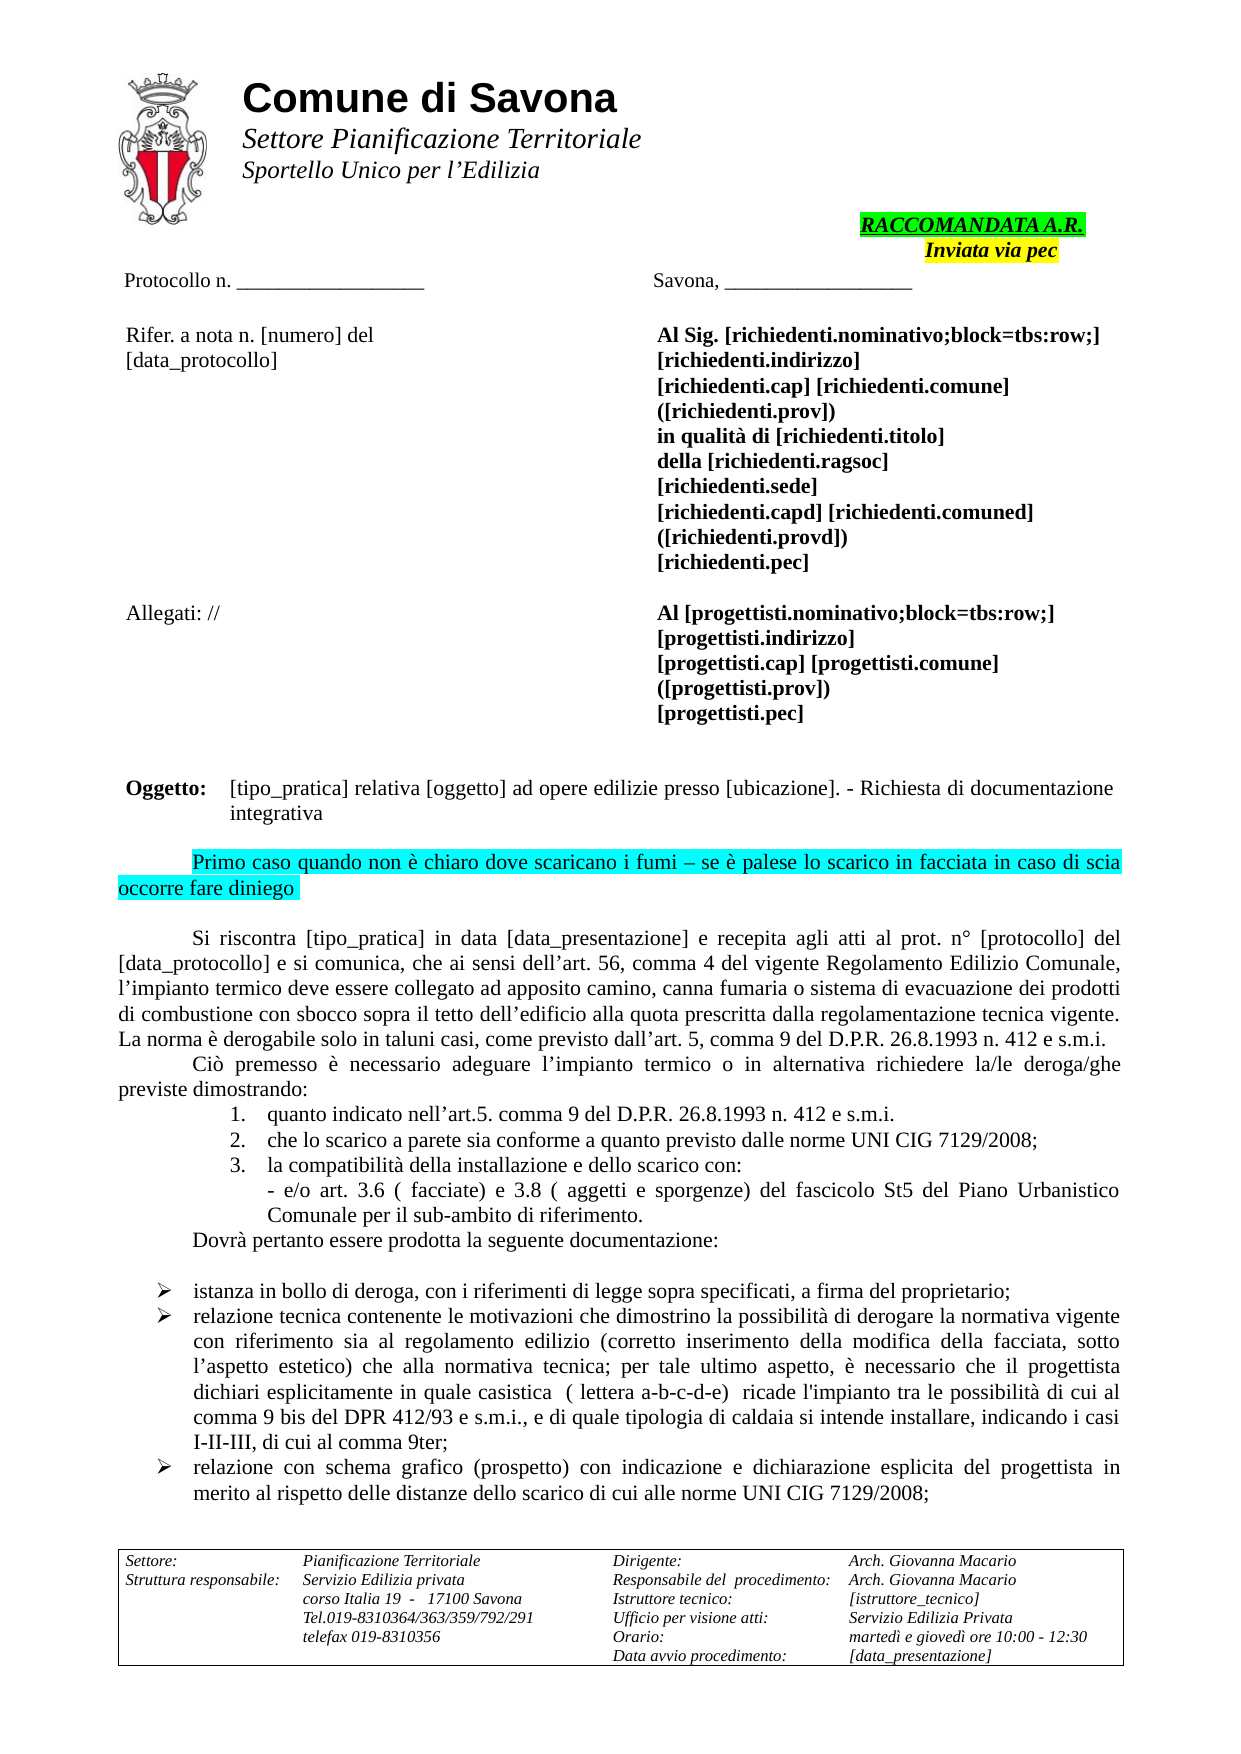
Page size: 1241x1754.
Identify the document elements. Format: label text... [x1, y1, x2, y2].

list che lo scarico a parete sia conforme a quanto previsto dalle norme UNI CIG 7129/2008; [229, 1127, 1122, 1152]
table_header Al Sig. [richiedenti.nominativo;block=tbs:row;] [richiedenti.indirizzo] [richiedenti.cap] [richiedenti.comune] ([richiedenti.prov]) in qualità di [richiedenti.titolo] della [richiedenti.ragsoc] [richiedenti.sede] [richiedenti.capd] [richiedenti.comuned] ([richiedenti.provd]) [richiedenti.pec] [650, 322, 1122, 599]
text Ciò premesso è necessario adeguare l’impianto termico o in alternativa richiedere la/le deroga/ghe previste dimostrando: [118, 1051, 1122, 1101]
table_header [tipo_pratica] relativa [oggetto] ad opere edilizie presso [ubicazione]. - Richiesta di documentazione integrativa [222, 775, 1122, 825]
list istanza in bollo di deroga, con i riferimenti di legge sopra specificati, a firma del proprietario; [156, 1278, 1122, 1303]
table_header Rifer. a nota n. [numero] del [data_protocollo] [118, 322, 486, 599]
list - e/o art. 3.6 ( facciate) e 3.8 ( aggetti e sporgenze) del fascicolo St5 del Piano Urbanistico Comunale per il sub-ambito di riferimento. [229, 1177, 1122, 1227]
list la compatibilità della installazione e dello scarico con: [229, 1152, 1122, 1177]
text Comune di Savona [207, 73, 1122, 121]
list relazione tecnica contenente le motivazioni che dimostrino la possibilità di derogare la normativa vigente con riferimento sia al regolamento edilizio (corretto inserimento della modifica della facciata, sotto l’aspetto estetico) che alla normativa tecnica; per tale ultimo aspetto, è necessario che il progettista dichiari esplicitamente in quale casistica ( lettera a-b-c-d-e) ricade l'impianto tra le possibilità di cui al comma 9 bis del DPR 412/93 e s.m.i., e di quale tipologia di caldaia si intende installare, indicando i casi I-II-III, di cui al comma 9ter; [156, 1303, 1122, 1454]
text RACCOMANDATA A.R. [118, 212, 1122, 237]
table_cell Allegati: // [118, 600, 486, 751]
table_header Savona, __________________ [647, 263, 1122, 298]
text Sportello Unico per l’Edilizia [207, 155, 1122, 183]
picture [118, 73, 207, 225]
list relazione con schema grafico (prospetto) con indicazione e dichiarazione esplicita del progettista in merito al rispetto delle distanze dello scarico di cui alle norme UNI CIG 7129/2008; [156, 1454, 1122, 1505]
text Primo caso quando non è chiaro dove scaricano i fumi – se è palese lo scarico in facciata in caso di scia occorre fare diniego [118, 849, 1122, 900]
table_cell Al [progettisti.nominativo;block=tbs:row;] [progettisti.indirizzo] [progettisti.cap] [progettisti.comune] ([progettisti.prov]) [progettisti.pec] [650, 600, 1122, 751]
table_header Protocollo n. __________________ [118, 263, 647, 298]
text Inviata via pec [118, 237, 1122, 263]
text Settore Pianificazione Territoriale [207, 121, 1122, 155]
table_cell [486, 600, 649, 751]
text Si riscontra [tipo_pratica] in data [data_presentazione] e recepita agli atti al prot. n° [protocollo] del [data_protocollo] e si comunica, che ai sensi dell’art. 56, comma 4 del vigente Regolamento Edilizio Comunale, l’impianto termico deve essere collegato ad apposito camino, canna fumaria o sistema di evacuazione dei prodotti di combustione con sbocco sopra il tetto dell’edificio alla quota prescritta dalla regolamentazione tecnica vigente. La norma è derogabile solo in taluni casi, come previsto dall’art. 5, comma 9 del D.P.R. 26.8.1993 n. 412 e s.m.i. [118, 925, 1122, 1051]
table_header Oggetto: [118, 775, 222, 825]
list quanto indicato nell’art.5. comma 9 del D.P.R. 26.8.1993 n. 412 e s.m.i. [229, 1101, 1122, 1127]
table_header [486, 322, 649, 599]
text Dovrà pertanto essere prodotta la seguente documentazione: [118, 1227, 1122, 1253]
